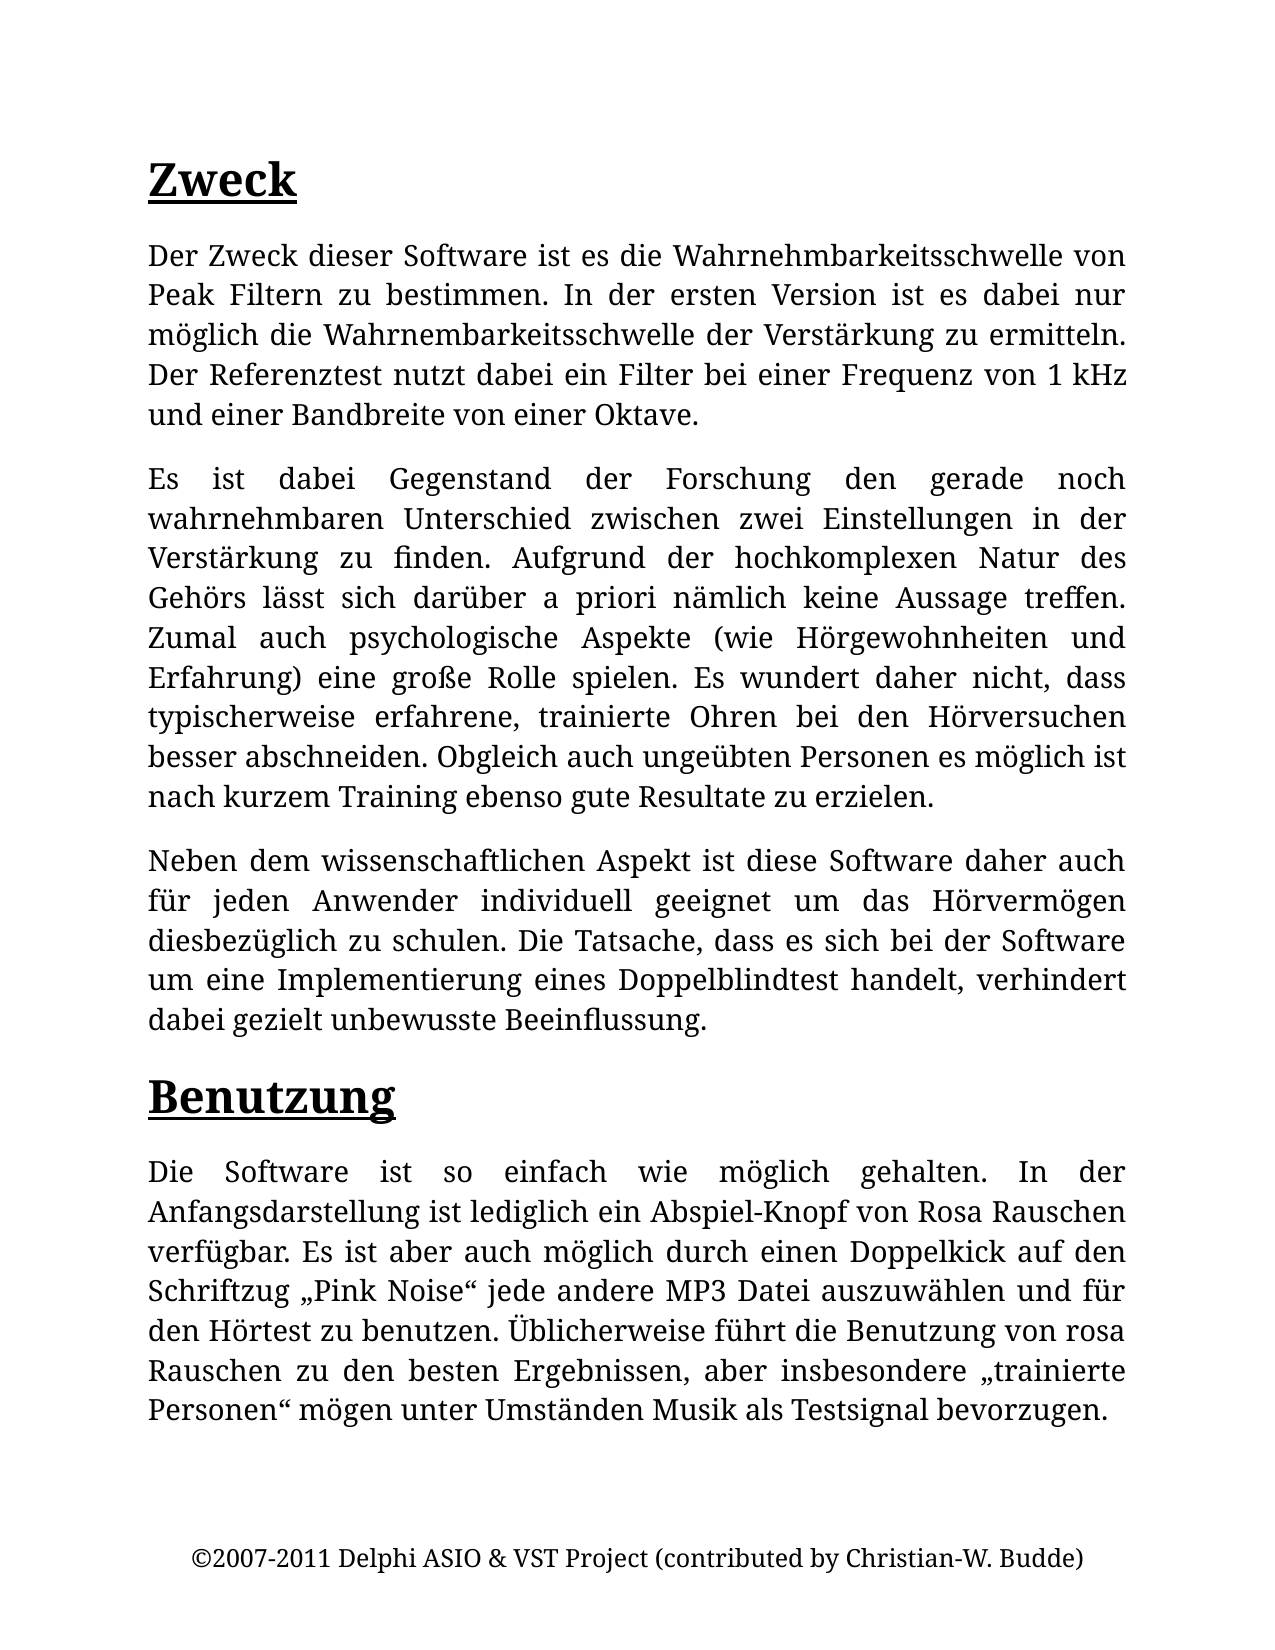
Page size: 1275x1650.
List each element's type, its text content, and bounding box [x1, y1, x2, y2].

text Der Zweck dieser Software ist es die Wahrnehmbarkeitsschwelle von Peak Filtern zu bestimmen. In der ersten Version ist es dabei nur möglich die Wahrnembarkeitsschwelle der Verstärkung zu ermitteln. Der Referenztest nutzt dabei ein Filter bei einer Frequenz von 1 kHz und einer Bandbreite von einer Oktave. [148, 235, 1127, 433]
subtitle Zweck [148, 148, 1127, 210]
text Neben dem wissenschaftlichen Aspekt ist diese Software daher auch für jeden Anwender individuell geeignet um das Hörvermögen diesbezüglich zu schulen. Die Tatsache, dass es sich bei der Software um eine Im­plementierung eines Doppelblindtest handelt, verhindert dabei gezielt unbewusste Beeinflussung. [148, 841, 1127, 1039]
text Es ist dabei Gegenstand der Forschung den gerade noch wahrnehmbaren Unterschied zwischen zwei Einstellungen in der Verstärkung zu finden. Aufgrund der hochkomplexen Natur des Gehörs lässt sich darüber a priori nämlich keine Aussage treffen. Zumal auch psychologische Aspekte (wie Hörgewohnheiten und Erfahrung) eine große Rolle spielen. Es wundert daher nicht, dass typischerweise erfahrene, trainierte Ohren bei den Hörversuchen besser abschneiden. Obgleich auch ungeübten Personen es möglich ist nach kurzem Training ebenso gute Resultate zu erzielen. [148, 458, 1127, 816]
text Die Software ist so einfach wie möglich gehalten. In der Anfangsdarstellung ist lediglich ein Abspiel-Knopf von Rosa Rauschen verfügbar. Es ist aber auch möglich durch einen Doppelkick auf den Schriftzug „Pink Noise“ jede andere MP3 Datei auszuwählen und für den Hörtest zu benutzen. Üblicherweise führt die Benutzung von rosa Rauschen zu den besten Ergebnissen, aber insbesondere „trainierte Personen“ mögen unter Umständen Musik als Testsignal bevorzugen. [148, 1151, 1127, 1429]
subtitle Benutzung [148, 1064, 1127, 1126]
